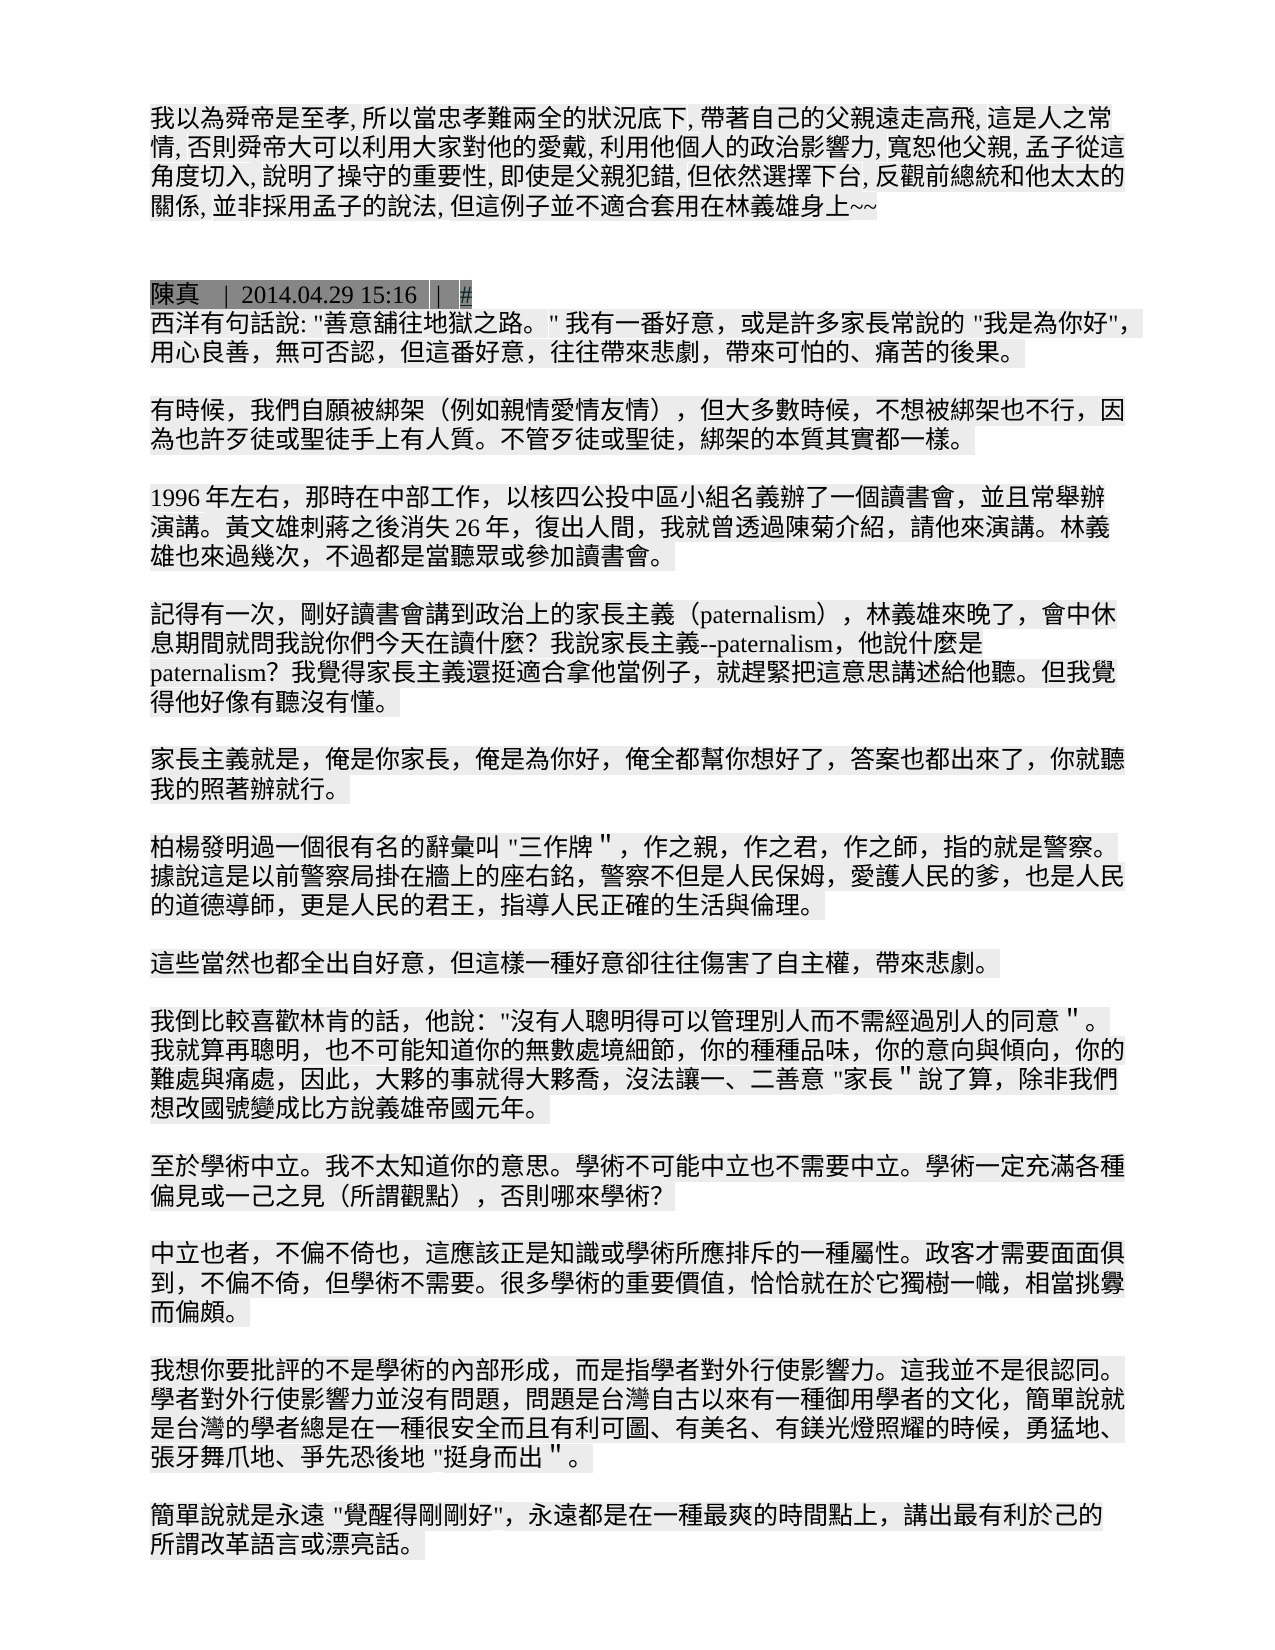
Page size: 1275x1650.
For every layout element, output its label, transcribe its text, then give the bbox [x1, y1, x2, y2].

text 西洋有句話說: "善意舖往地獄之路。" 我有一番好意，或是許多家長常說的 "我是為你好"，用心良善，無可否認，但這番好意，往往帶來悲劇，帶來可怕的、痛苦的後果。 有時候，我們自願被綁架（例如親情愛情友情），但大多數時候，不想被綁架也不行，因為也許歹徒或聖徒手上有人質。不管歹徒或聖徒，綁架的本質其實都一樣。 1996年左右，那時在中部工作，以核四公投中區小組名義辦了一個讀書會，並且常舉辦演講。黃文雄刺蔣之後消失26年，復出人間，我就曾透過陳菊介紹，請他來演講。林義雄也來過幾次，不過都是當聽眾或參加讀書會。 記得有一次，剛好讀書會講到政治上的家長主義（paternalism），林義雄來晚了，會中休息期間就問我說你們今天在讀什麼？我說家長主義--paternalism，他說什麼是paternalism？我覺得家長主義還挺適合拿他當例子，就趕緊把這意思講述給他聽。但我覺得他好像有聽沒有懂。 家長主義就是，俺是你家長，俺是為你好，俺全都幫你想好了，答案也都出來了，你就聽我的照著辦就行。 柏楊發明過一個很有名的辭彙叫 "三作牌＂，作之親，作之君，作之師，指的就是警察。據說這是以前警察局掛在牆上的座右銘，警察不但是人民保姆，愛護人民的爹，也是人民的道德導師，更是人民的君王，指導人民正確的生活與倫理。 這些當然也都全出自好意，但這樣一種好意卻往往傷害了自主權，帶來悲劇。 我倒比較喜歡林肯的話，他說："沒有人聰明得可以管理別人而不需經過別人的同意＂。我就算再聰明，也不可能知道你的無數處境細節，你的種種品味，你的意向與傾向，你的難處與痛處，因此，大夥的事就得大夥喬，沒法讓一、二善意 "家長＂說了算，除非我們想改國號變成比方說義雄帝國元年。 至於學術中立。我不太知道你的意思。學術不可能中立也不需要中立。學術一定充滿各種偏見或一己之見（所謂觀點），否則哪來學術？ 中立也者，不偏不倚也，這應該正是知識或學術所應排斥的一種屬性。政客才需要面面俱到，不偏不倚，但學術不需要。很多學術的重要價值，恰恰就在於它獨樹一幟，相當挑釁而偏頗。 我想你要批評的不是學術的內部形成，而是指學者對外行使影響力。這我並不是很認同。學者對外行使影響力並沒有問題，問題是台灣自古以來有一種御用學者的文化，簡單說就是台灣的學者總是在一種很安全而且有利可圖、有美名、有鎂光燈照耀的時候，勇猛地、張牙舞爪地、爭先恐後地 "挺身而出＂。 簡單說就是永遠 "覺醒得剛剛好"，永遠都是在一種最爽的時間點上，講出最有利於己的所謂改革語言或漂亮話。 這樣一種永遠 "覺醒得剛剛好" 的影響力，在這個品味低俗的鬼島上，透過與其品味十分相近的主流鎂光燈之大量曝曬、美化與推銷販售，永遠所向披靡 就如那些什麼親綠學者便是一例。這些人從沒見過他們幹過什麼像樣的事，但卻像個什麼全方位領袖一般，整天開記者會、搞聯署，光出一張嘴，姿態巍峨，矯柔造作，左右逢源。 但這並不是說學者不應該對外行使影響力，而是說，影響力有很多種，有好的，有壞的，有噁心下流齷齪的，也有正直良善吃盡苦頭的。 在我看來，不管什麼影響力都一樣，最好別讓自己受影響，就如胡適所說，你得學習用自己的耳朵、自己的腦子去理解事情，形成自己的觀點。 我一億個不喜歡影響任何人，誰要是說他被我影響或說他是我的粉絲，我就很挫折，因為那非我所願。我既不喜歡看見噁心的英雄碑，自己斷然也不會想給自己造一個。 學術不需中立也不可能中立，但醫療卻非中立不可。但台灣的醫界一片綠油油，動輒就要以醫生身份企圖對社會造成影響，而且這種影響往往不是思想層次上的，而是很低俗的選綠棄藍、反中愛台灣的政治層次。 我是醫界聯盟39個發起之一，其他38人全是台灣醫界大老，只有我是剛畢業的住院醫師。台灣醫界非常講究輩份，當發起人這樣一種姿態巍峨的風光事，理應輪不到年輕醫師，更何況剛畢業的我。 我之所以成為醫界聯盟的發起人，而且後來還當了兩年幹部，純粹是因為二十幾年前有一天假日，清晨大約七點多，有人打電話來把我吵醒，電話另一頭傳來沙啞蒼老的聲音，用老一輩人的台語說："我是李鎮源，我是以前台大醫學院的院長...＂。 李鎮源就是後來醫界聯盟的創會會長。他來電表示想成立一個醫界團體，希望我幫忙。我一開始很猶豫，說我很想脫離社運和政治圈，覺得自己個性不適合，而且搞到後來其實都只是在搞政治鬥爭，搞選舉。 李鎮源說，他保證絕對不會。他說，醫界聯盟將會是一個類似日據時期的文化協會或讀報社那樣，希望在文化深度和思想深度及各種普世價值上，能夠有所提倡。 李鎮源是我仰慕的人，聽他這麼說，於是我又下海了，因為這樣一種想法其實也就是我當時幫忙推廣功能圖書館的初衷，總覺得這個社會好像很智障，而且沒有半點文化，鄙俗不堪，活在其中，甚為難受，簡直要窒息。 但是，事實證明，醫界聯盟還是一樣，仍然只是充當綠營的一個尾巴團體，老是運用醫界影響力來達到某種很形而下的政治企圖，實在看不出來它提昇了什麼文化與思想、人文的深度。 特別是李鎮源不久過世後，醫界聯盟就更不像話了。我差不多待了不到兩年就退出，算是自己又再一次上當的經驗。 我一直認為，運用醫師的影響力來影響病患或影響社會大眾去投票給自己所愛的黨是完全不對的，這樣一種影響力不但不對，而且卑鄙。醫療應保持它應有的中立性，否則，如我過去常說，你若遇到一個戴著扁帽（阿扁之友）的醫師幫你開刀，你還敢說你想投給馬英九嗎？ [150, 309, 1125, 1560]
text 我以為舜帝是至孝, 所以當忠孝難兩全的狀況底下, 帶著自己的父親遠走高飛, 這是人之常情, 否則舜帝大可以利用大家對他的愛戴, 利用他個人的政治影響力, 寬恕他父親, 孟子從這角度切入, 說明了操守的重要性, 即使是父親犯錯, 但依然選擇下台, 反觀前總統和他太太的關係, 並非採用孟子的說法, 但這例子並不適合套用在林義雄身上~~ [150, 75, 1125, 221]
text 陳真 | 2014.04.29 15:16 | # [150, 280, 1125, 309]
